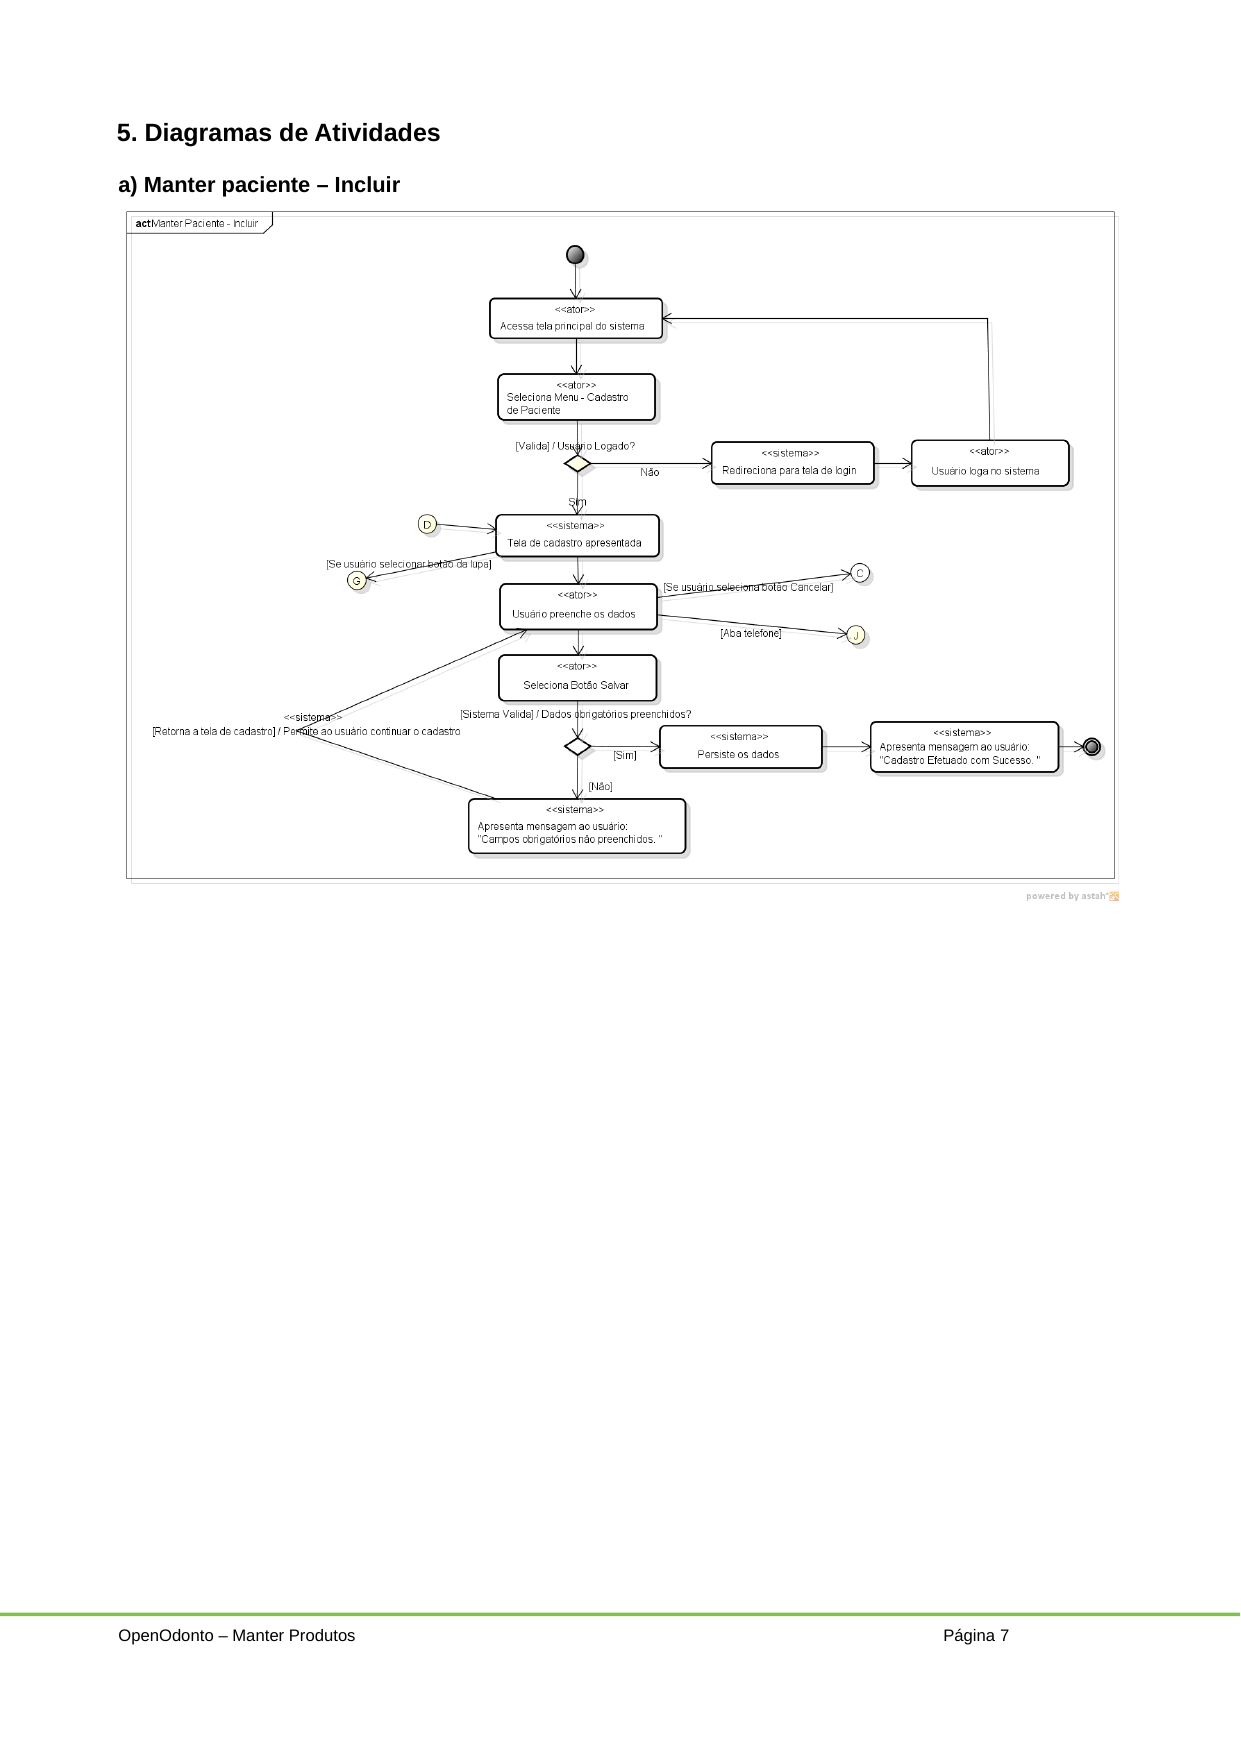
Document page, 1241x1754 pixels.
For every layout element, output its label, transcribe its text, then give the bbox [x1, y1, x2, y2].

subtitle 5. Diagramas de Atividades [115, 118, 1122, 147]
subtitle Manter paciente – Incluir [118, 172, 1122, 197]
picture [118, 203, 1122, 904]
